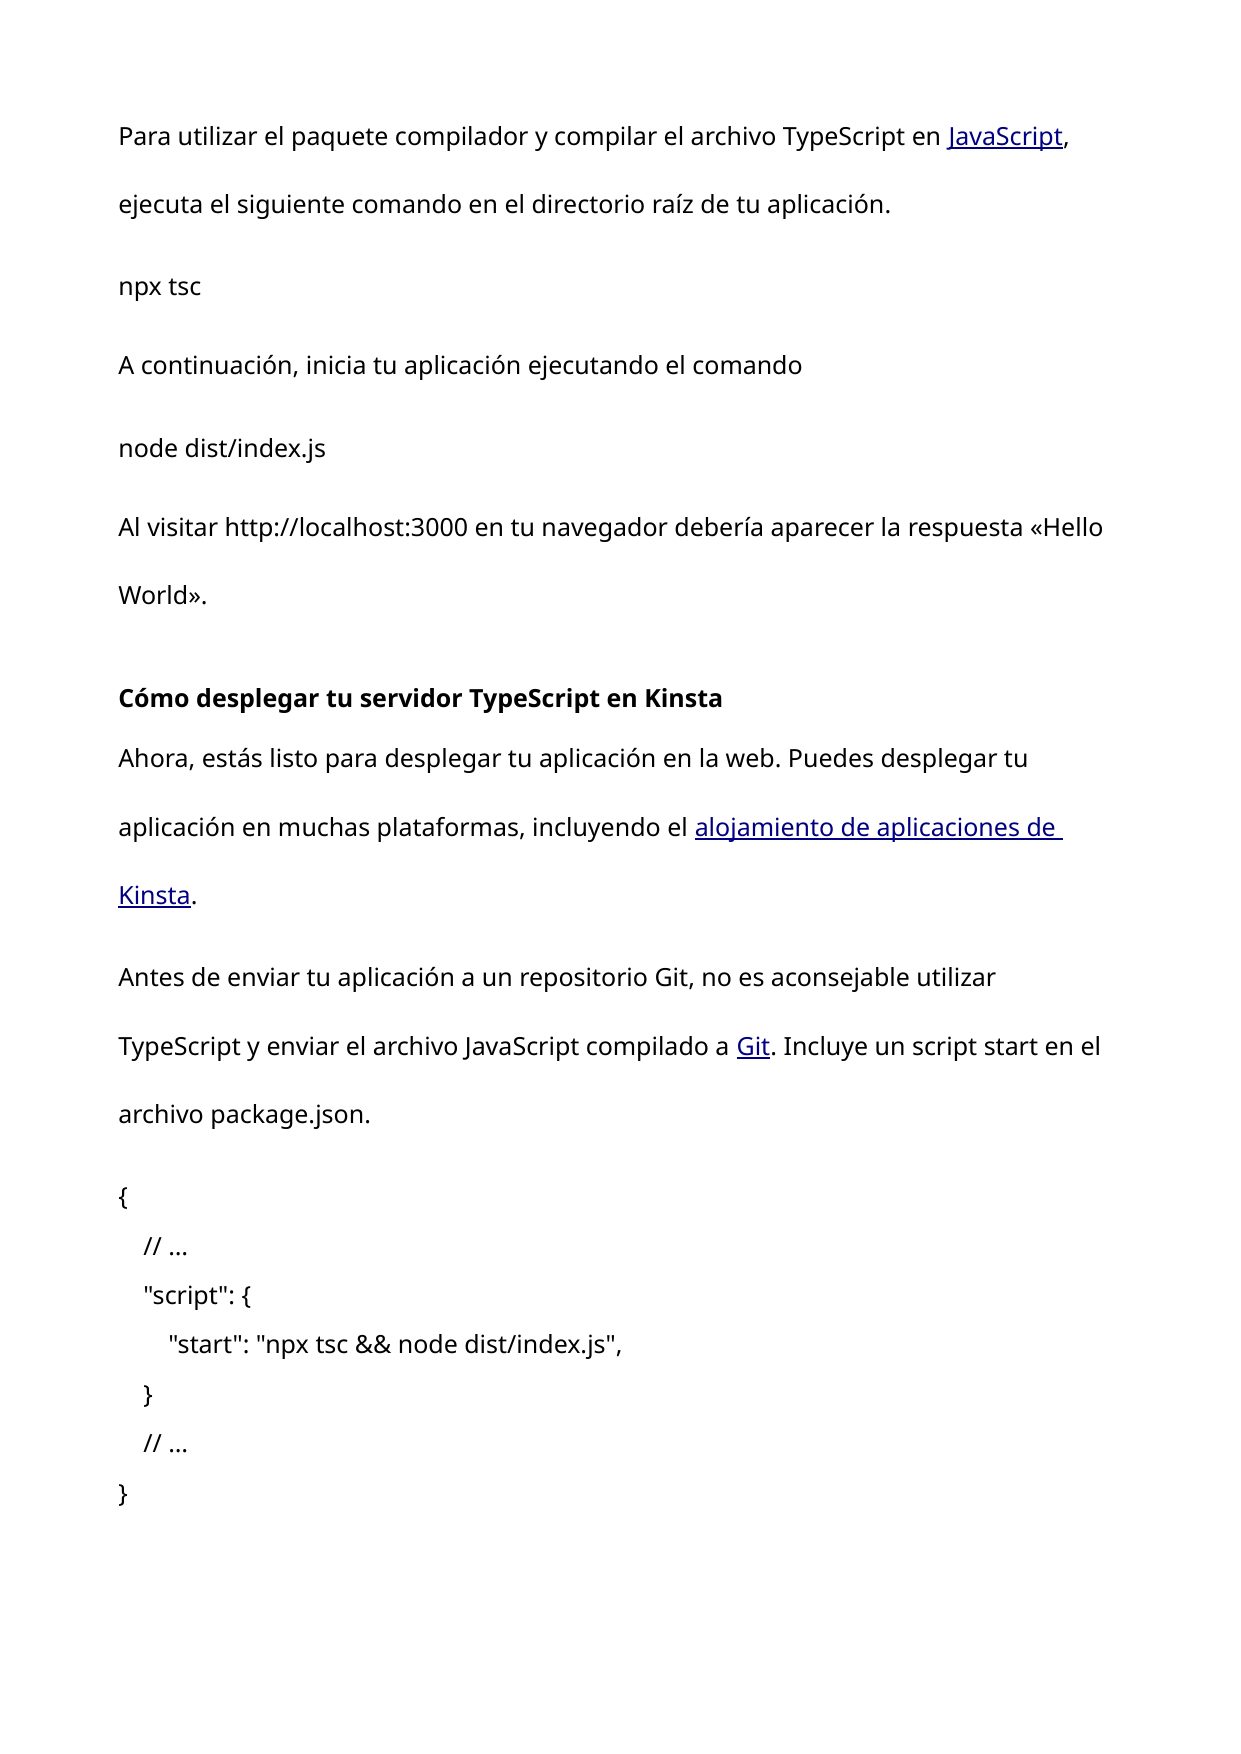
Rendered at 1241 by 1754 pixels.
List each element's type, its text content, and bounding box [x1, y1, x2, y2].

text npx tsc [118, 269, 1122, 303]
text // … [118, 1228, 1122, 1262]
text A continuación, inicia tu aplicación ejecutando el comando [118, 348, 1122, 382]
text node dist/index.js [118, 431, 1122, 464]
text } [118, 1377, 1122, 1411]
subtitle Cómo desplegar tu servidor TypeScript en Kinsta [118, 681, 1122, 715]
text "script": { [118, 1278, 1122, 1312]
text } [118, 1475, 1122, 1509]
text "start": "npx tsc && node dist/index.js", [118, 1327, 1122, 1361]
text Antes de enviar tu aplicación a un repositorio Git, no es aconsejable utilizar TypeScript y enviar el archivo JavaScript compilado a Git. Incluye un script start en el archivo package.json. [118, 960, 1122, 1130]
text Al visitar http://localhost:3000 en tu navegador debería aparecer la respuesta «Hello World». [118, 509, 1122, 612]
text Para utilizar el paquete compilador y compilar el archivo TypeScript en JavaScript, ejecuta el siguiente comando en el directorio raíz de tu aplicación. [118, 118, 1122, 220]
text // … [118, 1426, 1122, 1460]
text Ahora, estás listo para desplegar tu aplicación en la web. Puedes desplegar tu aplicación en muchas plataformas, incluyendo el alojamiento de aplicaciones de Kinsta. [118, 741, 1122, 911]
text { [118, 1179, 1122, 1213]
